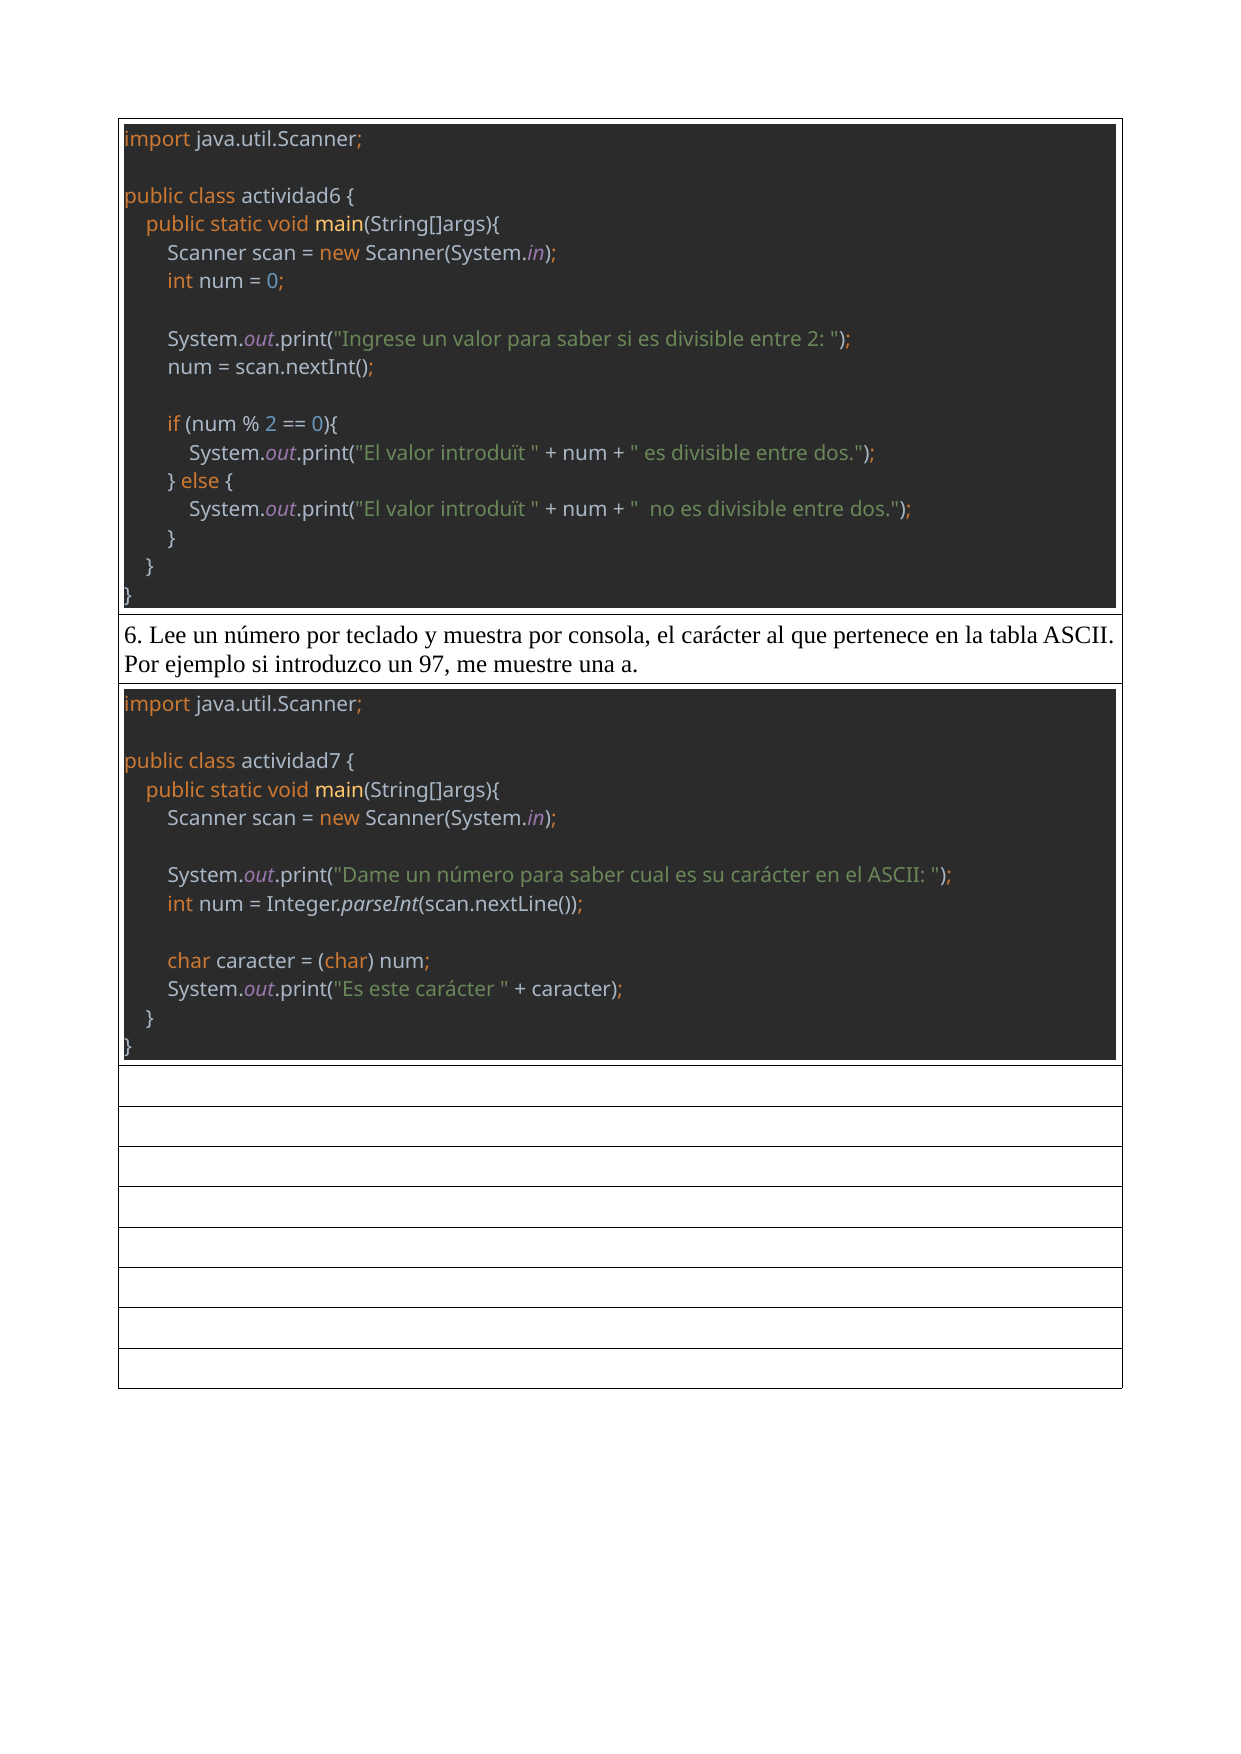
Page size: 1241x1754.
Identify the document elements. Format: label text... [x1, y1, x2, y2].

table_cell [119, 1147, 1122, 1186]
table_cell import java.util.Scanner; public class actividad6 { public static void main(String[]args){ Scanner scan = new Scanner(System.in); int num = 0; System.out.print("Ingrese un valor para saber si es divisible entre 2: "); num = scan.nextInt(); if (num % 2 == 0){ System.out.print("El valor introduït " + num + " es divisible entre dos."); } else { System.out.print("El valor introduït " + num + " no es divisible entre dos."); } } } [119, 119, 1122, 614]
table_cell import java.util.Scanner; public class actividad7 { public static void main(String[]args){ Scanner scan = new Scanner(System.in); System.out.print("Dame un número para saber cual es su carácter en el ASCII: "); int num = Integer.parseInt(scan.nextLine()); char caracter = (char) num; System.out.print("Es este carácter " + caracter); } } [119, 684, 1122, 1065]
table_cell [119, 1187, 1122, 1227]
table_cell [119, 1066, 1122, 1106]
table_cell [119, 1228, 1122, 1267]
table_header 6. Lee un número por teclado y muestra por consola, el carácter al que pertenece en la tabla ASCII. Por ejemplo si introduzco un 97, me muestre una a. [119, 615, 1122, 683]
table_cell [119, 1308, 1122, 1348]
table_cell [119, 1268, 1122, 1307]
table_cell [119, 1349, 1122, 1388]
table_cell [119, 1107, 1122, 1146]
